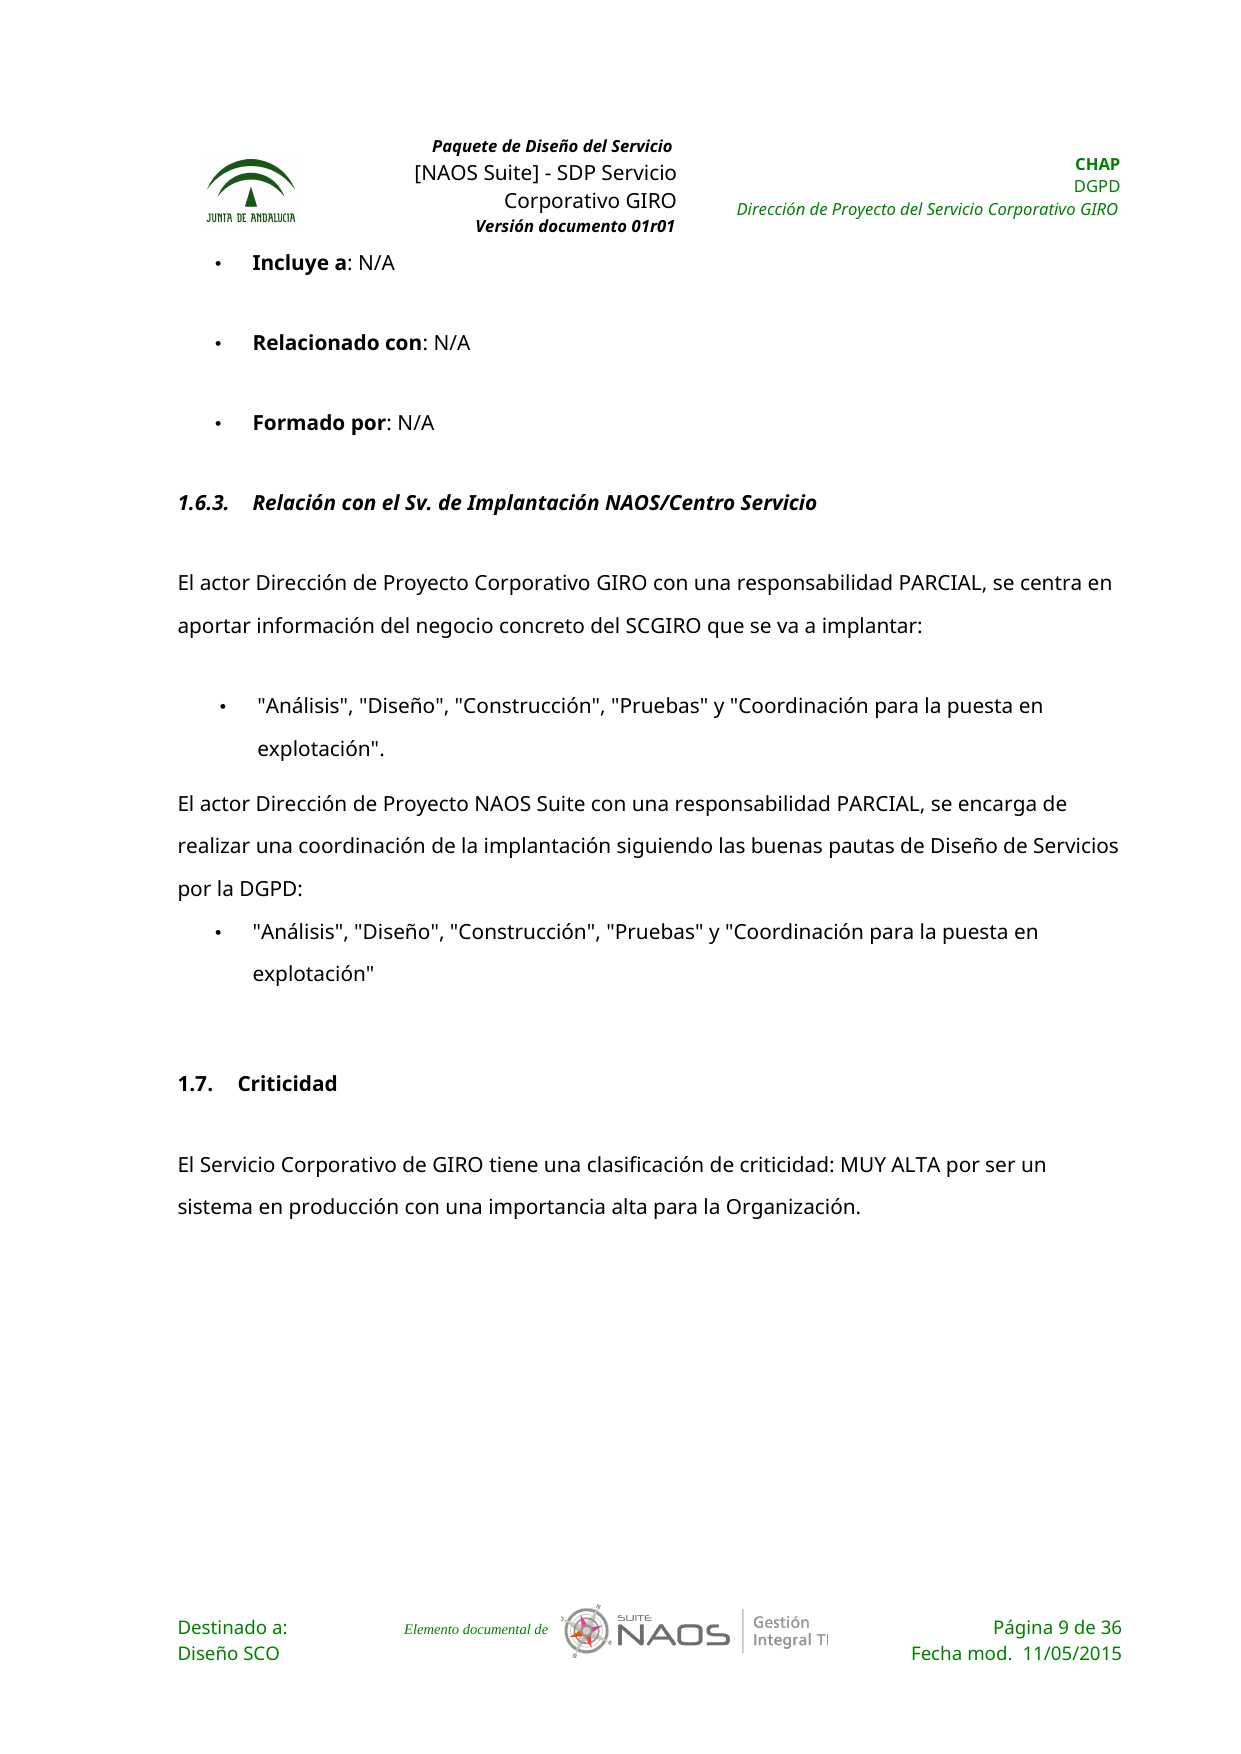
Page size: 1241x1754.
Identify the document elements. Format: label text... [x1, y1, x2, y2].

subtitle Criticidad [177, 1069, 1122, 1098]
text El actor Dirección de Proyecto Corporativo GIRO con una responsabilidad PARCIAL, se centra en aportar información del negocio concreto del SCGIRO que se va a implantar: [177, 568, 1122, 639]
text El actor Dirección de Proyecto NAOS Suite con una responsabilidad PARCIAL, se encarga de realizar una coordinación de la implantación siguiendo las buenas pautas de Diseño de Servicios por la DGPD: [177, 789, 1122, 903]
picture [201, 159, 298, 226]
list Relacionado con: N/A [215, 328, 1122, 357]
picture [560, 1604, 829, 1658]
text El Servicio Corporativo de GIRO tiene una clasificación de criticidad: MUY ALTA por ser un sistema en producción con una importancia alta para la Organización. [177, 1150, 1122, 1221]
list "Análisis", "Diseño", "Construcción", "Pruebas" y "Coordinación para la puesta en explotación". [219, 691, 1122, 762]
list Incluye a: N/A [215, 248, 1122, 277]
list "Análisis", "Diseño", "Construcción", "Pruebas" y "Coordinación para la puesta en explotación" [215, 917, 1122, 988]
subtitle Relación con el Sv. de Implantación NAOS/Centro Servicio [177, 488, 1122, 517]
list Formado por: N/A [215, 408, 1122, 437]
